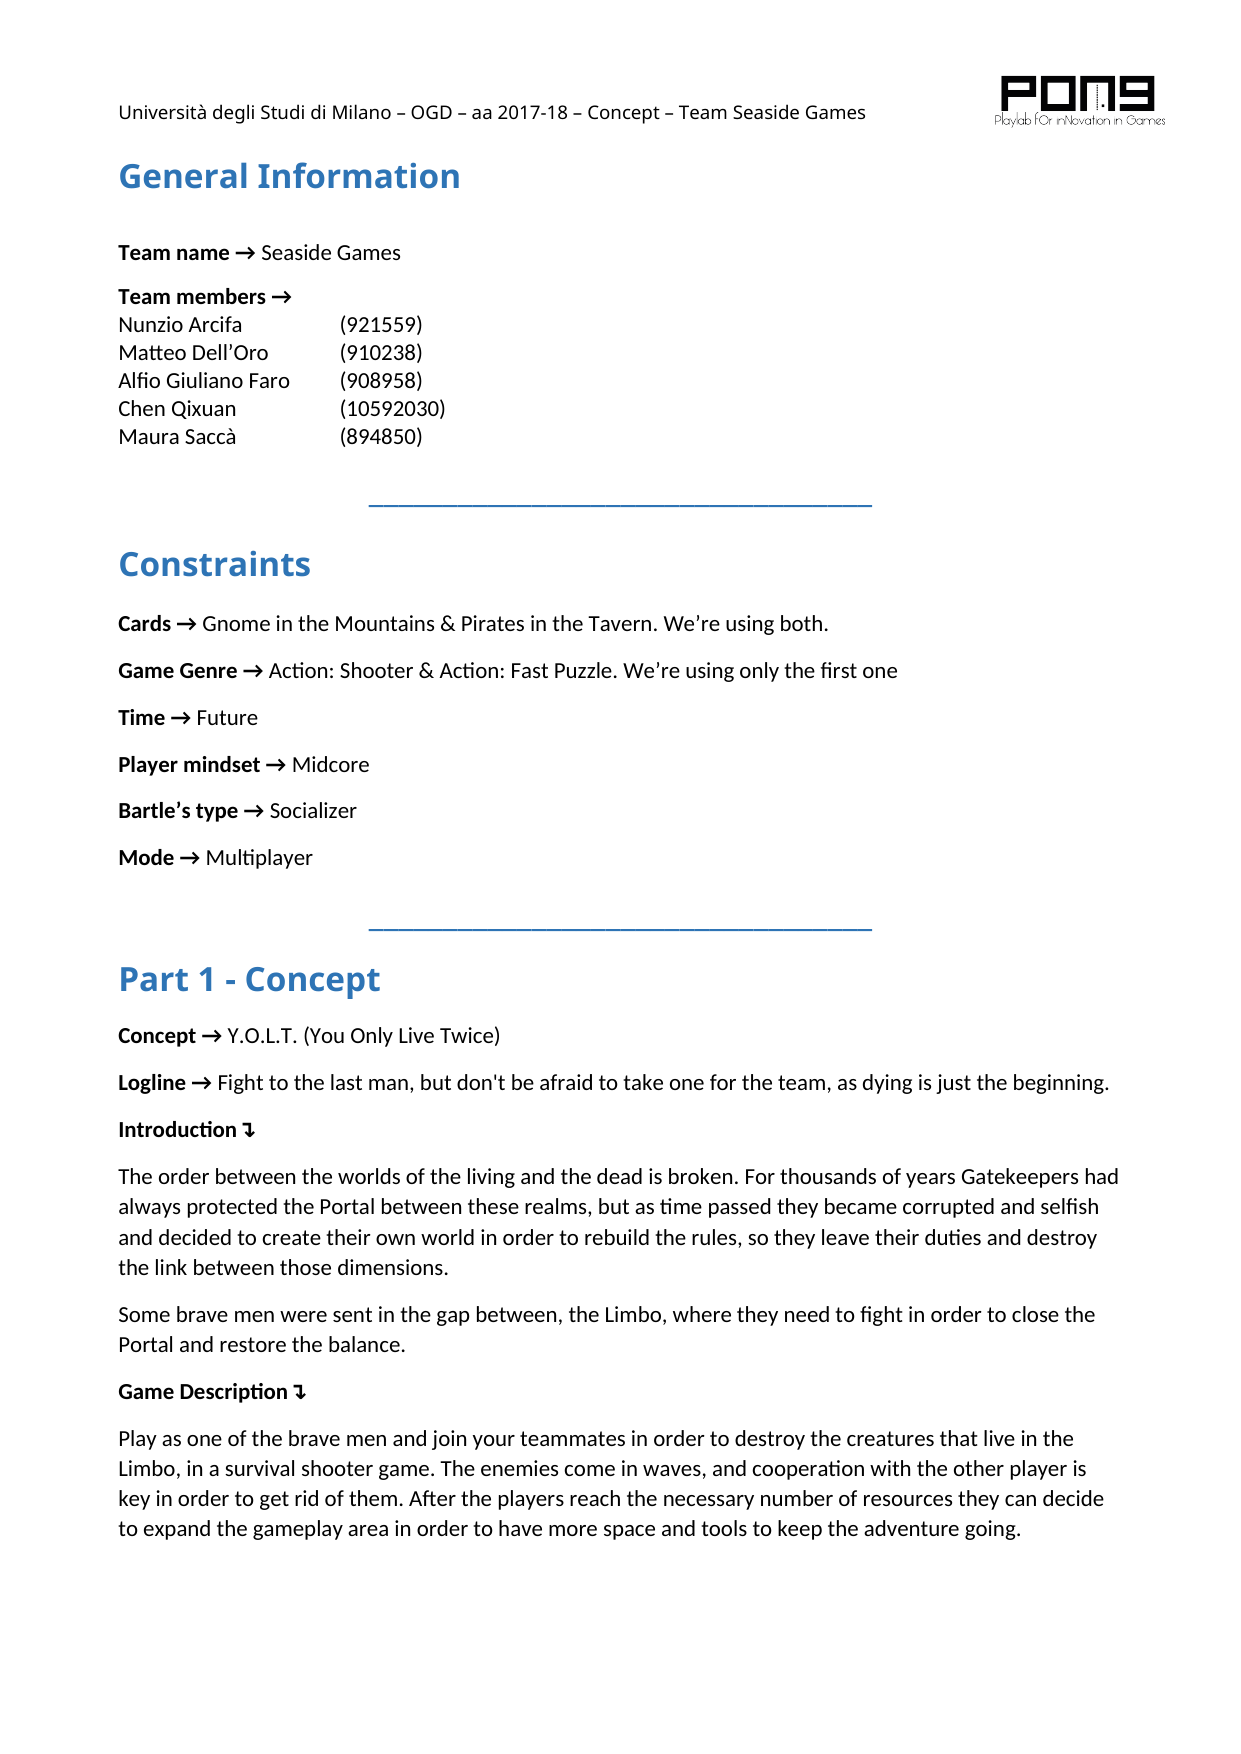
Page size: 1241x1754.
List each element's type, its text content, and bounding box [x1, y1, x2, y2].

text Play as one of the brave men and join your teammates in order to destroy the creatures that live in the Limbo, in a survival shooter game. The enemies come in waves, and cooperation with the other player is key in order to get rid of them. After the players reach the necessary number of resources they can decide to expand the gameplay area in order to have more space and tools to keep the adventure going. [118, 1424, 1122, 1542]
text The order between the worlds of the living and the dead is broken. For thousands of years Gatekeepers had always protected the Portal between these realms, but as time passed they became corrupted and selfish and decided to create their own world in order to rebuild the rules, so they leave their duties and destroy the link between those dimensions. [118, 1162, 1122, 1281]
text Game Description↴ [118, 1377, 1122, 1405]
text __________________________________ [118, 890, 1122, 936]
text Player mindset → Midcore [118, 750, 1122, 778]
text Team name → Seaside Games [118, 238, 1122, 266]
text Team members → Nunzio Arcifa (921559) Matteo Dell’Oro (910238) Alfio Giuliano Faro (908958) Chen Qixuan (10592030) Maura Saccà (894850) [118, 282, 1122, 450]
text Time → Future [118, 703, 1122, 731]
text Game Genre → Action: Shooter & Action: Fast Puzzle. We’re using only the first one [118, 656, 1122, 684]
text Logline → Fight to the last man, but don't be afraid to take one for the team, as dying is just the beginning. [118, 1068, 1122, 1097]
subtitle Constraints [118, 541, 1122, 586]
text __________________________________ [118, 467, 1122, 512]
text Part 1 - Concept [118, 956, 1122, 1001]
text General Information [118, 153, 1122, 198]
text Some brave men were sent in the gap between, the Limbo, where they need to fight in order to close the Portal and restore the balance. [118, 1300, 1122, 1358]
text Introduction↴ [118, 1115, 1122, 1143]
picture [995, 75, 1166, 128]
text Cards → Gnome in the Mountains & Pirates in the Tavern. We’re using both. [118, 609, 1122, 637]
text Mode → Multiplayer [118, 843, 1122, 872]
text Bartle’s type → Socializer [118, 797, 1122, 825]
text Concept → Y.O.L.T. (You Only Live Twice) [118, 1022, 1122, 1050]
